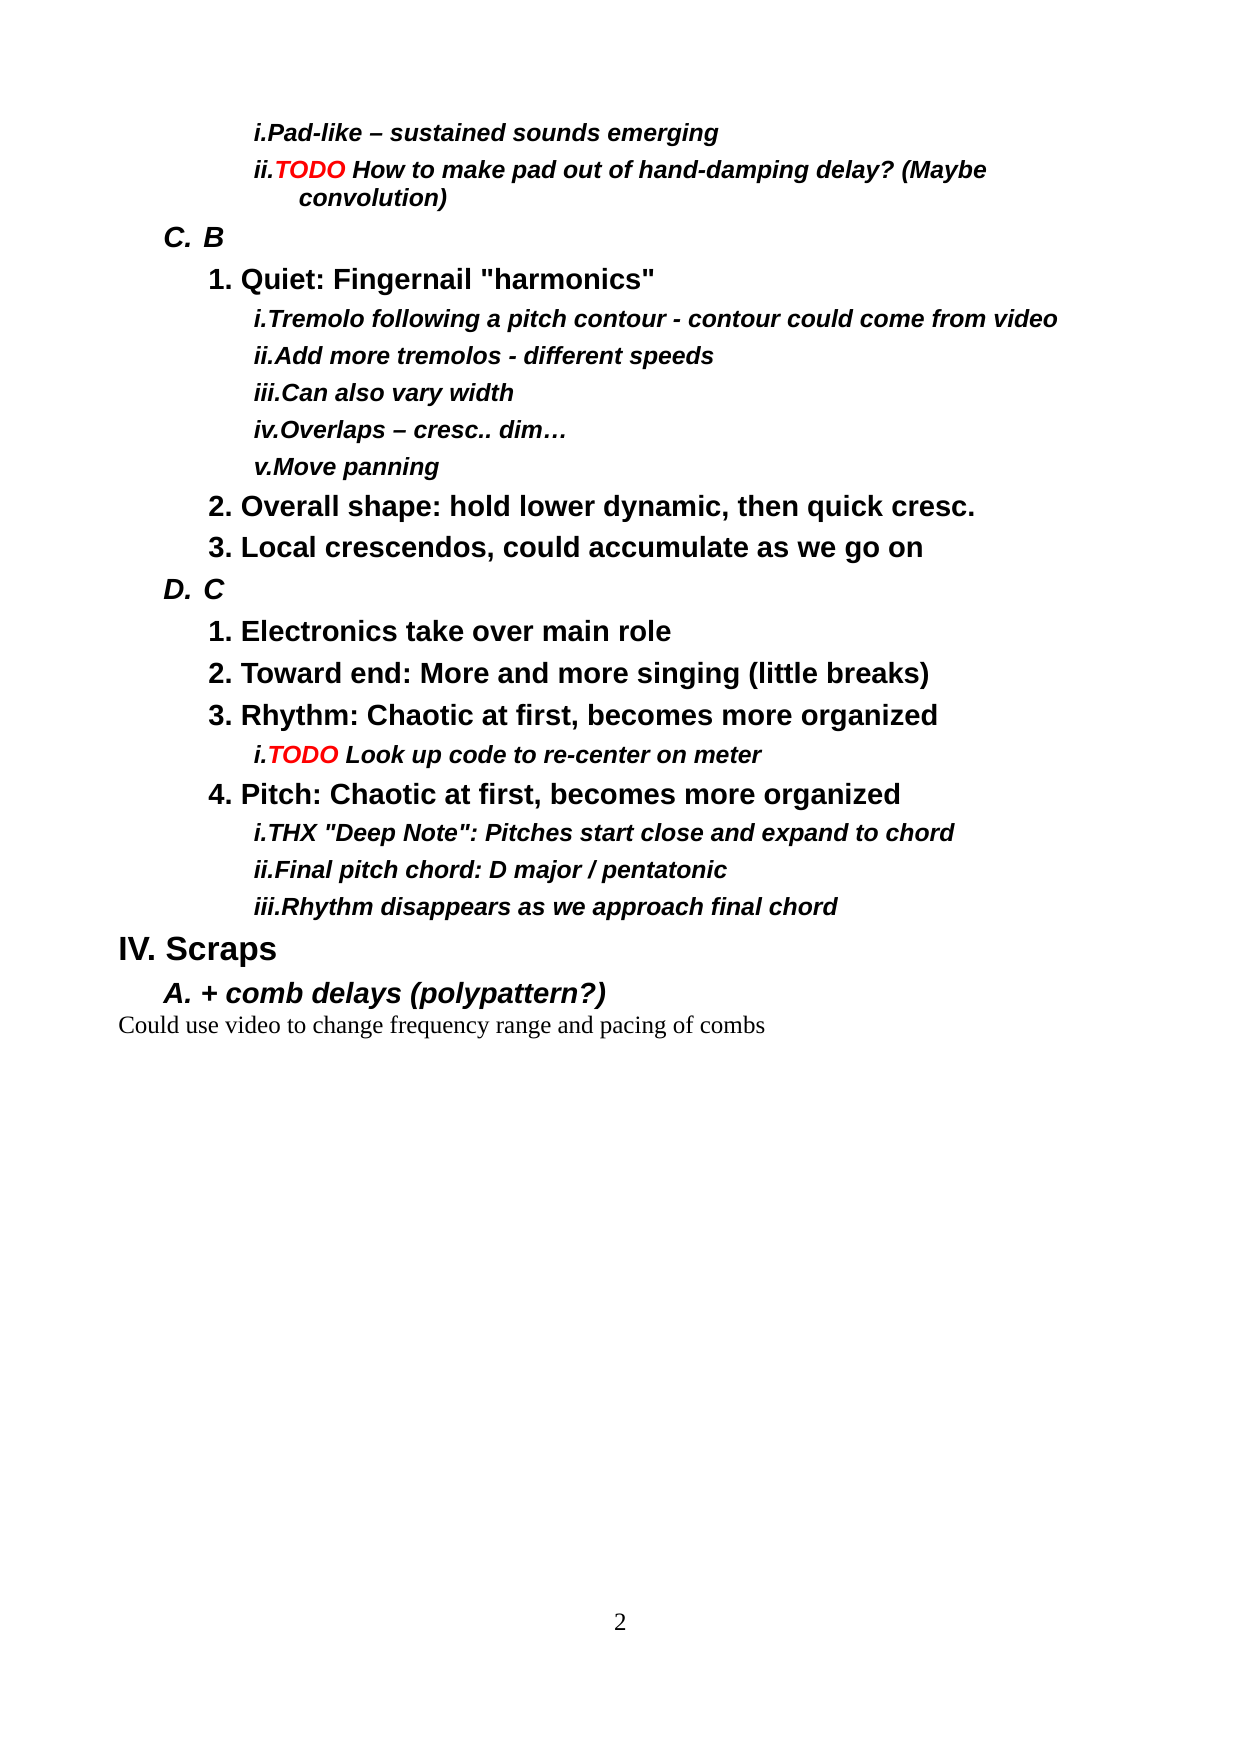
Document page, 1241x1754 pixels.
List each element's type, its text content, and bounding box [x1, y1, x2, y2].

subtitle THX "Deep Note": Pitches start close and expand to chord [253, 818, 1122, 847]
subtitle Can also vary width [253, 378, 1122, 406]
subtitle TODO Look up code to re-center on meter [253, 740, 1122, 768]
subtitle Pitch: Chaotic at first, becomes more organized [208, 777, 1122, 810]
subtitle Rhythm disappears as we approach final chord [253, 892, 1122, 921]
subtitle Scraps [118, 929, 1122, 968]
subtitle Quiet: Fingernail "harmonics" [208, 262, 1122, 296]
subtitle C [163, 572, 1122, 606]
subtitle TODO How to make pad out of hand-damping delay? (Maybe convolution) [253, 155, 1122, 212]
subtitle Add more tremolos - different speeds [253, 341, 1122, 369]
subtitle Tremolo following a pitch contour - contour could come from video [253, 304, 1122, 333]
subtitle Pad-like – sustained sounds emerging [253, 118, 1122, 147]
subtitle Move panning [253, 452, 1122, 480]
subtitle B [163, 220, 1122, 254]
subtitle + comb delays (polypattern?) [163, 976, 1122, 1010]
subtitle Local crescendos, could accumulate as we go on [208, 530, 1122, 564]
text Could use video to change frequency range and pacing of combs [118, 1010, 1122, 1038]
subtitle Final pitch chord: D major / pentatonic [253, 855, 1122, 884]
subtitle Overall shape: hold lower dynamic, then quick cresc. [208, 488, 1122, 522]
subtitle Electronics take over main role [208, 614, 1122, 648]
subtitle Rhythm: Chaotic at first, becomes more organized [208, 698, 1122, 731]
subtitle Toward end: More and more singing (little breaks) [208, 656, 1122, 689]
subtitle Overlaps – cresc.. dim… [253, 415, 1122, 443]
